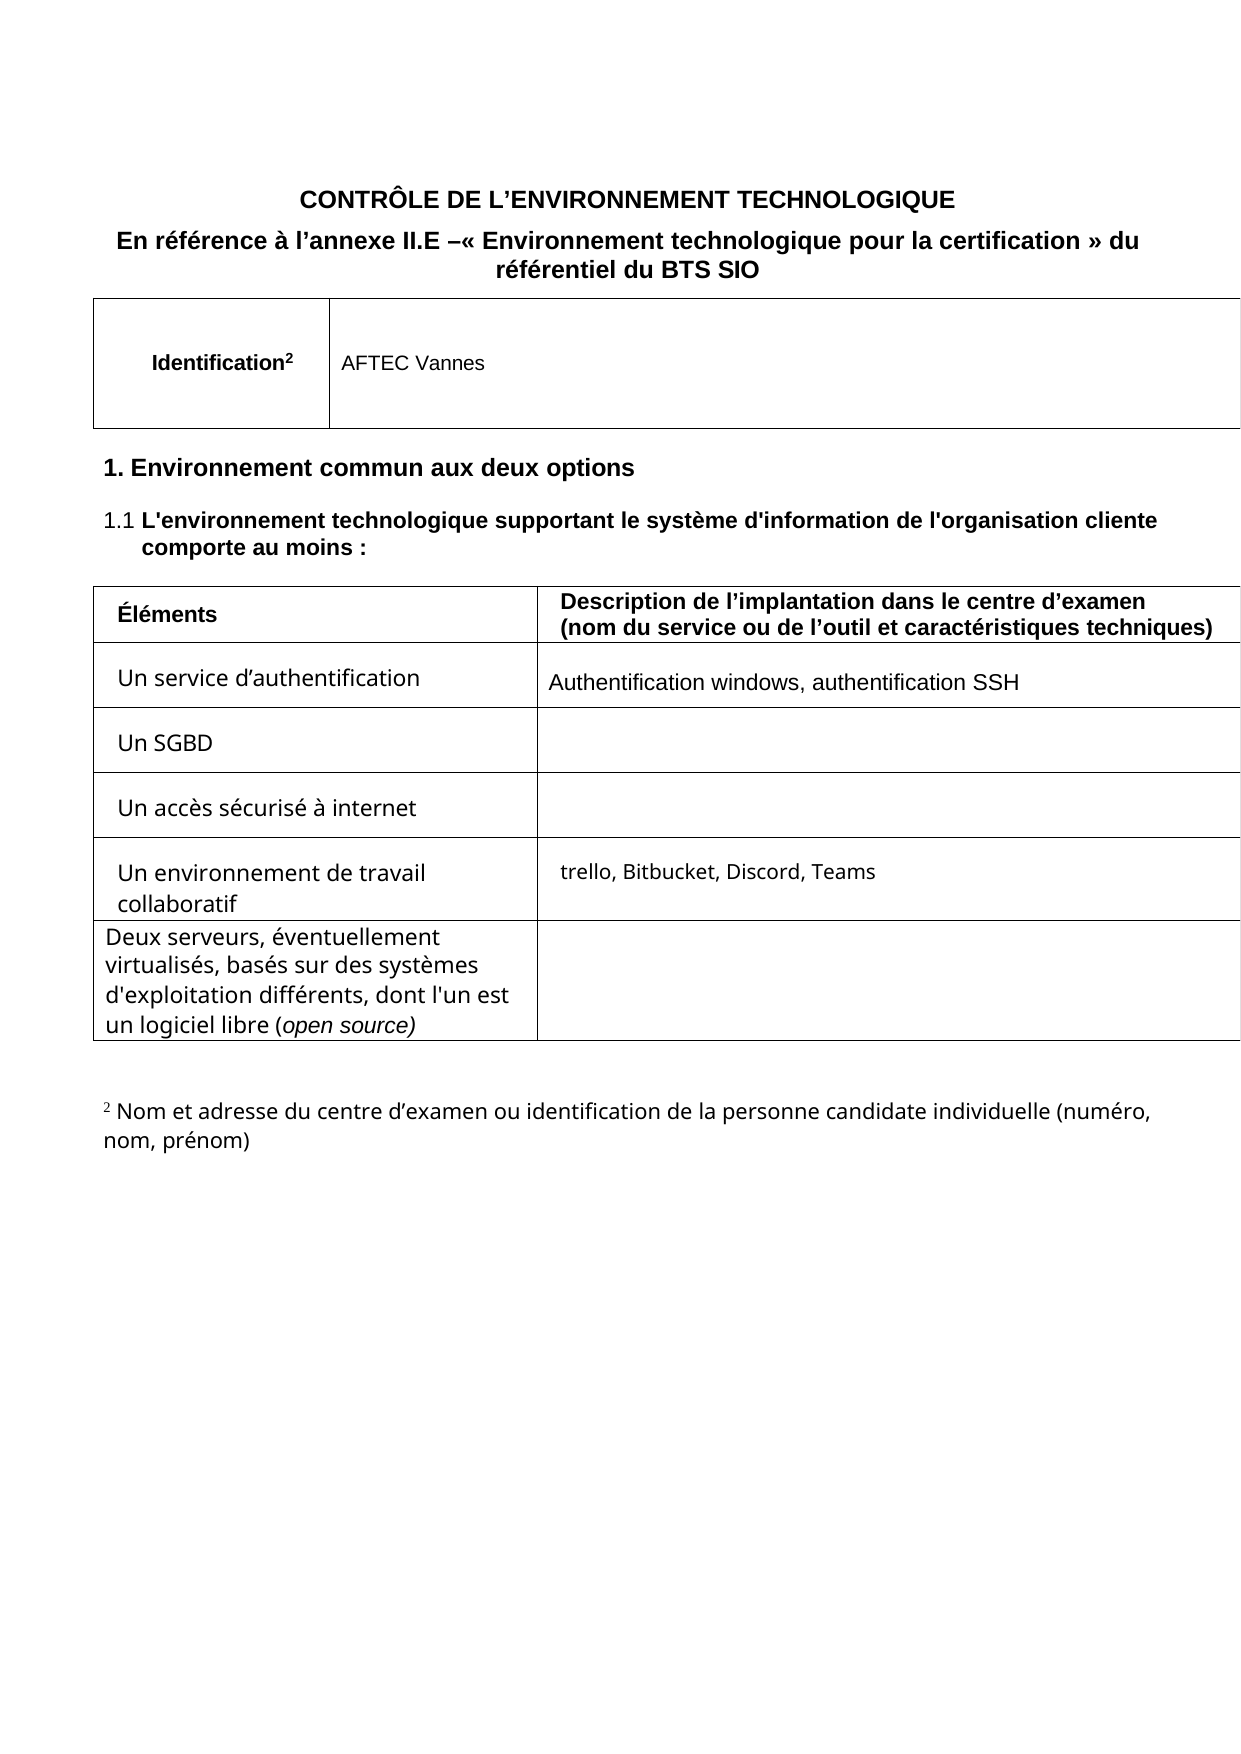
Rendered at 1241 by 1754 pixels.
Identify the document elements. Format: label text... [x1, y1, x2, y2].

table_cell [538, 773, 1240, 837]
text 2 Nom et adresse du centre d’examen ou identification de la personne candidate individuelle (numéro, nom, prénom) [103, 1096, 1176, 1155]
table_cell Un SGBD [94, 708, 537, 772]
list Environnement commun aux deux options [103, 453, 1176, 482]
table_cell Un accès sécurisé à internet [94, 773, 537, 837]
table_header Description de l’implantation dans le centre d’examen (nom du service ou de l’outil et caractéristiques techniques) [538, 587, 1240, 642]
table_header Identification2 [94, 299, 329, 428]
text CONTRÔLE DE L’ENVIRONNEMENT TECHNOLOGIQUE [92, 185, 1163, 214]
table_cell trello, Bitbucket, Discord, Teams [538, 838, 1240, 919]
table_header Éléments [94, 587, 537, 642]
table_header AFTEC Vannes [330, 299, 1240, 428]
table_cell Deux serveurs, éventuellement virtualisés, basés sur des systèmes d'exploitation différents, dont l'un est un logiciel libre (open source) [94, 921, 537, 1040]
list L'environnement technologique supportant le système d'information de l'organisation cliente comporte au moins : [103, 507, 1176, 560]
table_cell [538, 708, 1240, 772]
table_cell Un service d’authentification [94, 643, 537, 707]
table_cell Un environnement de travail collaboratif [94, 838, 537, 919]
table_cell [538, 921, 1240, 1040]
table_cell Authentification windows, authentification SSH [538, 643, 1240, 707]
text En référence à l’annexe II.E –« Environnement technologique pour la certification » du référentiel du BTS SIO [92, 226, 1163, 284]
